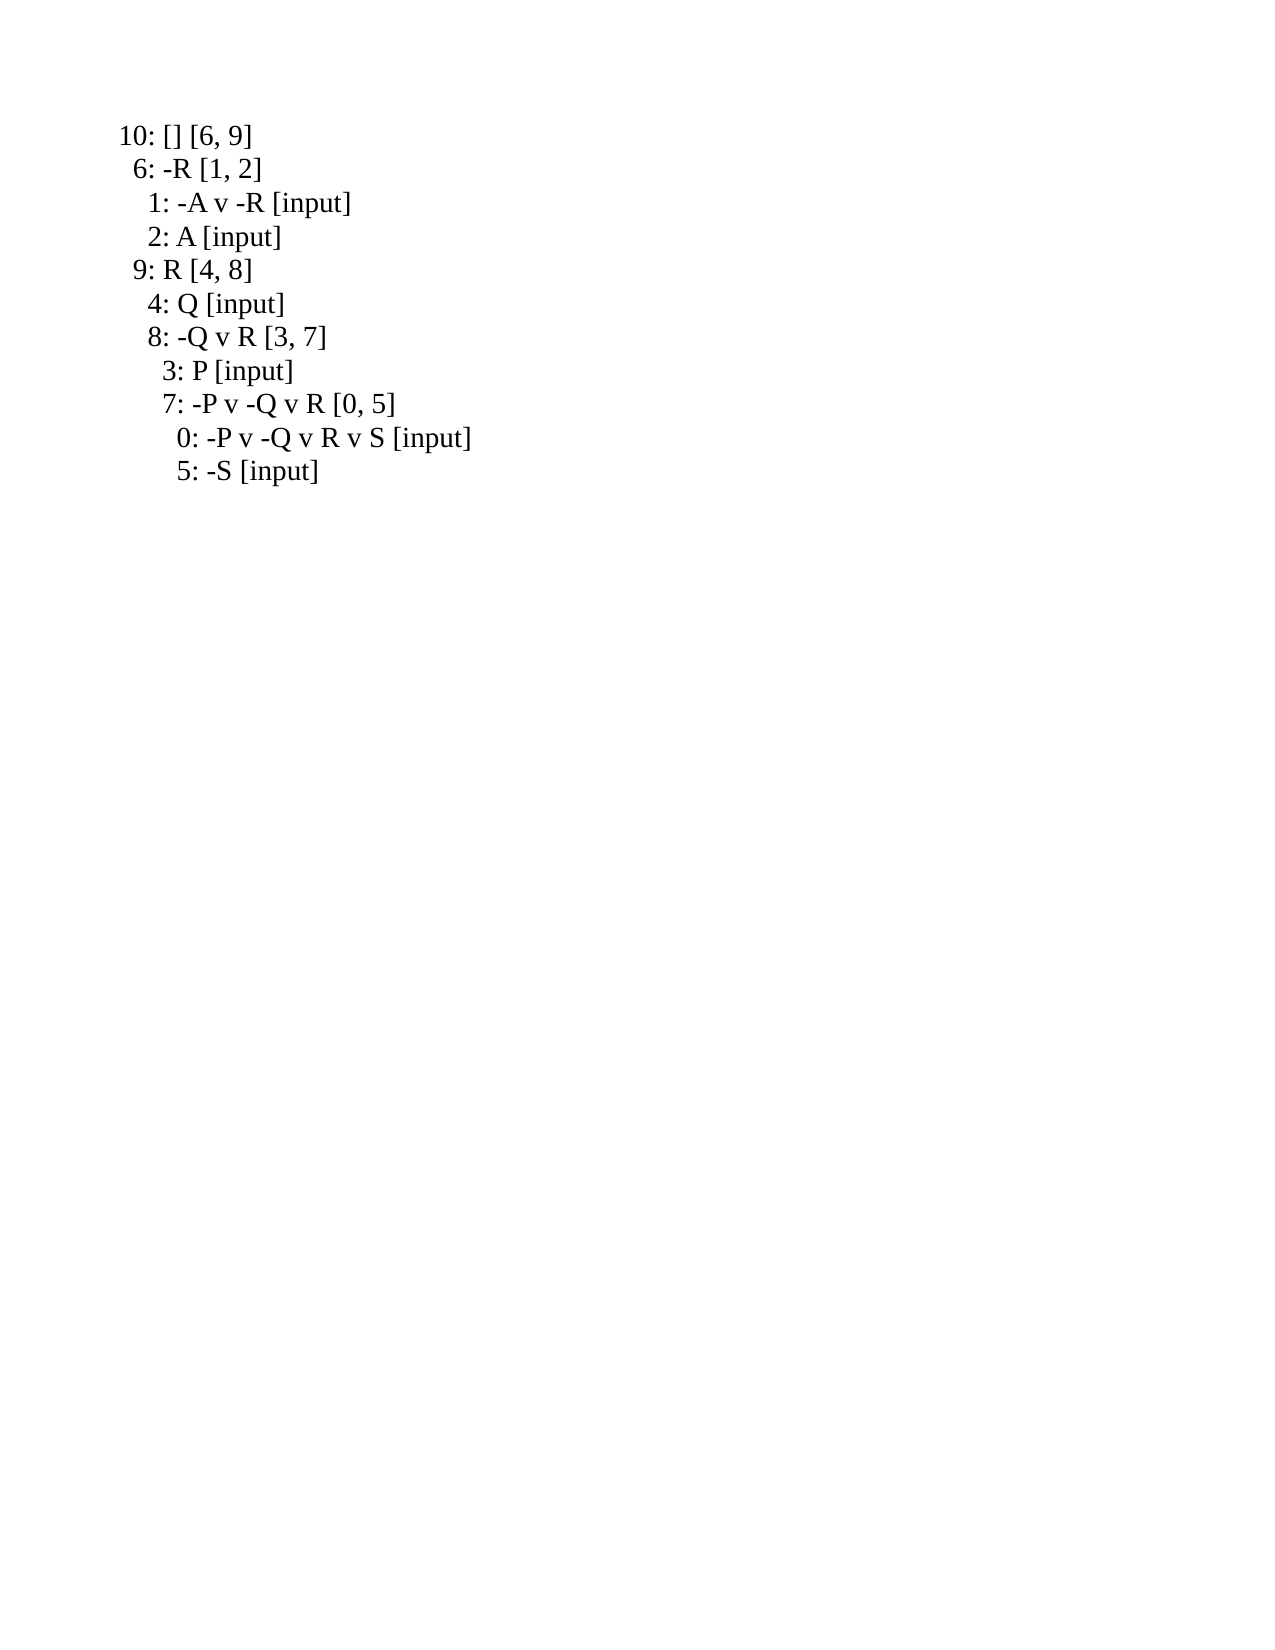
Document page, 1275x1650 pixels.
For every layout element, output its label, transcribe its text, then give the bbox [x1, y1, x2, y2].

text 3: P [input] [118, 353, 1157, 386]
text 7: -P v -Q v R [0, 5] [118, 386, 1157, 420]
text 10: [] [6, 9] [118, 118, 1157, 152]
text 4: Q [input] [118, 286, 1157, 319]
text 6: -R [1, 2] [118, 152, 1157, 185]
text 0: -P v -Q v R v S [input] [118, 420, 1157, 453]
text 5: -S [input] [118, 453, 1157, 487]
text 2: A [input] [118, 219, 1157, 252]
text 9: R [4, 8] [118, 252, 1157, 286]
text 8: -Q v R [3, 7] [118, 319, 1157, 353]
text 1: -A v -R [input] [118, 185, 1157, 219]
